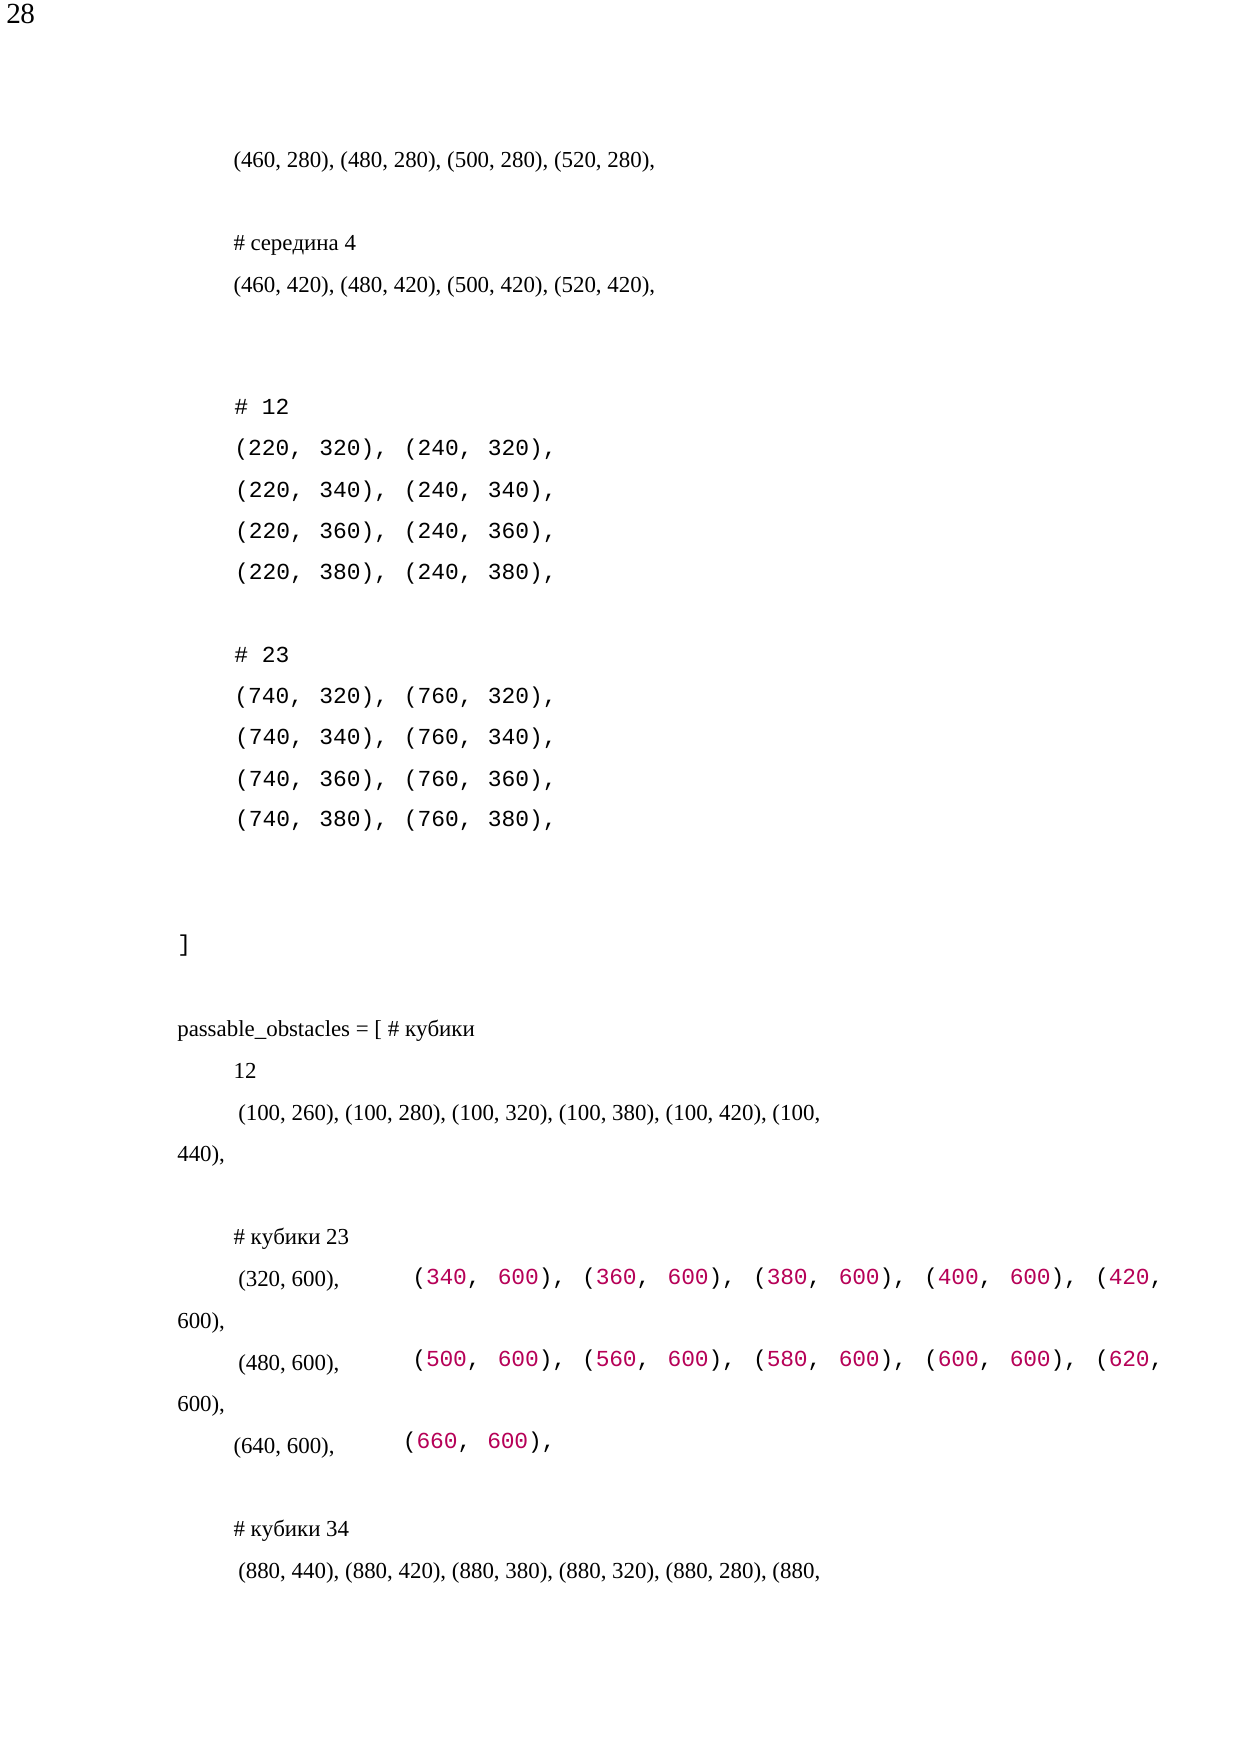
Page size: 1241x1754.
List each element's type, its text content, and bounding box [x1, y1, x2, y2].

table_cell (220, [229, 468, 311, 509]
text 600), [830, 1348, 915, 1374]
text (660, [403, 1430, 484, 1453]
text (340, [397, 1265, 480, 1291]
text # середина 4 [233, 229, 1182, 255]
text 440), [177, 1140, 1182, 1167]
table_cell (740, [229, 716, 311, 757]
table_cell 360), [311, 757, 396, 798]
table_cell (240, [396, 551, 480, 613]
table_header (240, [396, 393, 480, 468]
text (400, [915, 1265, 1001, 1291]
text ] [177, 933, 1182, 959]
table_cell # 23 (740, [229, 613, 311, 716]
text 600), [1001, 1348, 1086, 1374]
table_cell 380), [311, 551, 396, 613]
text 600), [659, 1348, 744, 1374]
table_header # 12 (220, [229, 393, 311, 468]
text (560, [573, 1348, 659, 1374]
text passable_obstacles = [ # кубики 12 [177, 1015, 491, 1083]
table_cell (220, [229, 551, 311, 613]
text 600), [177, 1390, 1182, 1417]
text (620, [1088, 1348, 1170, 1374]
text 600), [487, 1430, 573, 1453]
text # кубики 34 [233, 1515, 1182, 1542]
table_header 320), [480, 393, 562, 468]
table_header 320), [311, 393, 396, 468]
text 600), [177, 1307, 1182, 1333]
table_cell 320), [480, 613, 562, 716]
table_cell (760, [396, 716, 480, 757]
text (420, [1088, 1265, 1170, 1291]
table_cell (740, [229, 799, 311, 833]
text (360, [573, 1265, 659, 1291]
table_cell (240, [396, 510, 480, 551]
table_cell 340), [311, 716, 396, 757]
text (500, [397, 1348, 480, 1374]
table_cell (760, [396, 757, 480, 798]
text (320, 600), [238, 1265, 1182, 1292]
table_cell 340), [480, 716, 562, 757]
table_cell 380), [311, 799, 396, 833]
text (880, 440), (880, 420), (880, 380), (880, 320), (880, 280), (880, [238, 1557, 1182, 1583]
text 600), [830, 1265, 915, 1291]
text 600), [484, 1265, 566, 1291]
table_cell 380), [480, 799, 562, 833]
table_cell 360), [480, 757, 562, 798]
table_cell 360), [480, 510, 562, 551]
table_cell (740, [229, 757, 311, 798]
text (380, [744, 1265, 830, 1291]
text (100, 260), (100, 280), (100, 320), (100, 380), (100, 420), (100, [238, 1099, 1182, 1125]
text (640, 600), [233, 1432, 1182, 1458]
table_cell (760, [396, 799, 480, 833]
table_cell 360), [311, 510, 396, 551]
text (460, 420), (480, 420), (500, 420), (520, 420), [233, 271, 1182, 297]
table_cell 340), [480, 468, 562, 509]
text # кубики 23 [233, 1223, 1182, 1250]
table_cell (760, [396, 613, 480, 716]
table_cell (240, [396, 468, 480, 509]
text (460, 280), (480, 280), (500, 280), (520, 280), [233, 146, 1182, 172]
text 600), [1001, 1265, 1086, 1291]
text (580, [744, 1348, 830, 1374]
text 600), [659, 1265, 744, 1291]
table_cell (220, [229, 510, 311, 551]
text (600, [915, 1348, 1001, 1374]
table_cell 380), [480, 551, 562, 613]
table_cell 320), [311, 613, 396, 716]
table_cell 340), [311, 468, 396, 509]
text (480, 600), [238, 1349, 1182, 1375]
text 600), [484, 1348, 566, 1374]
